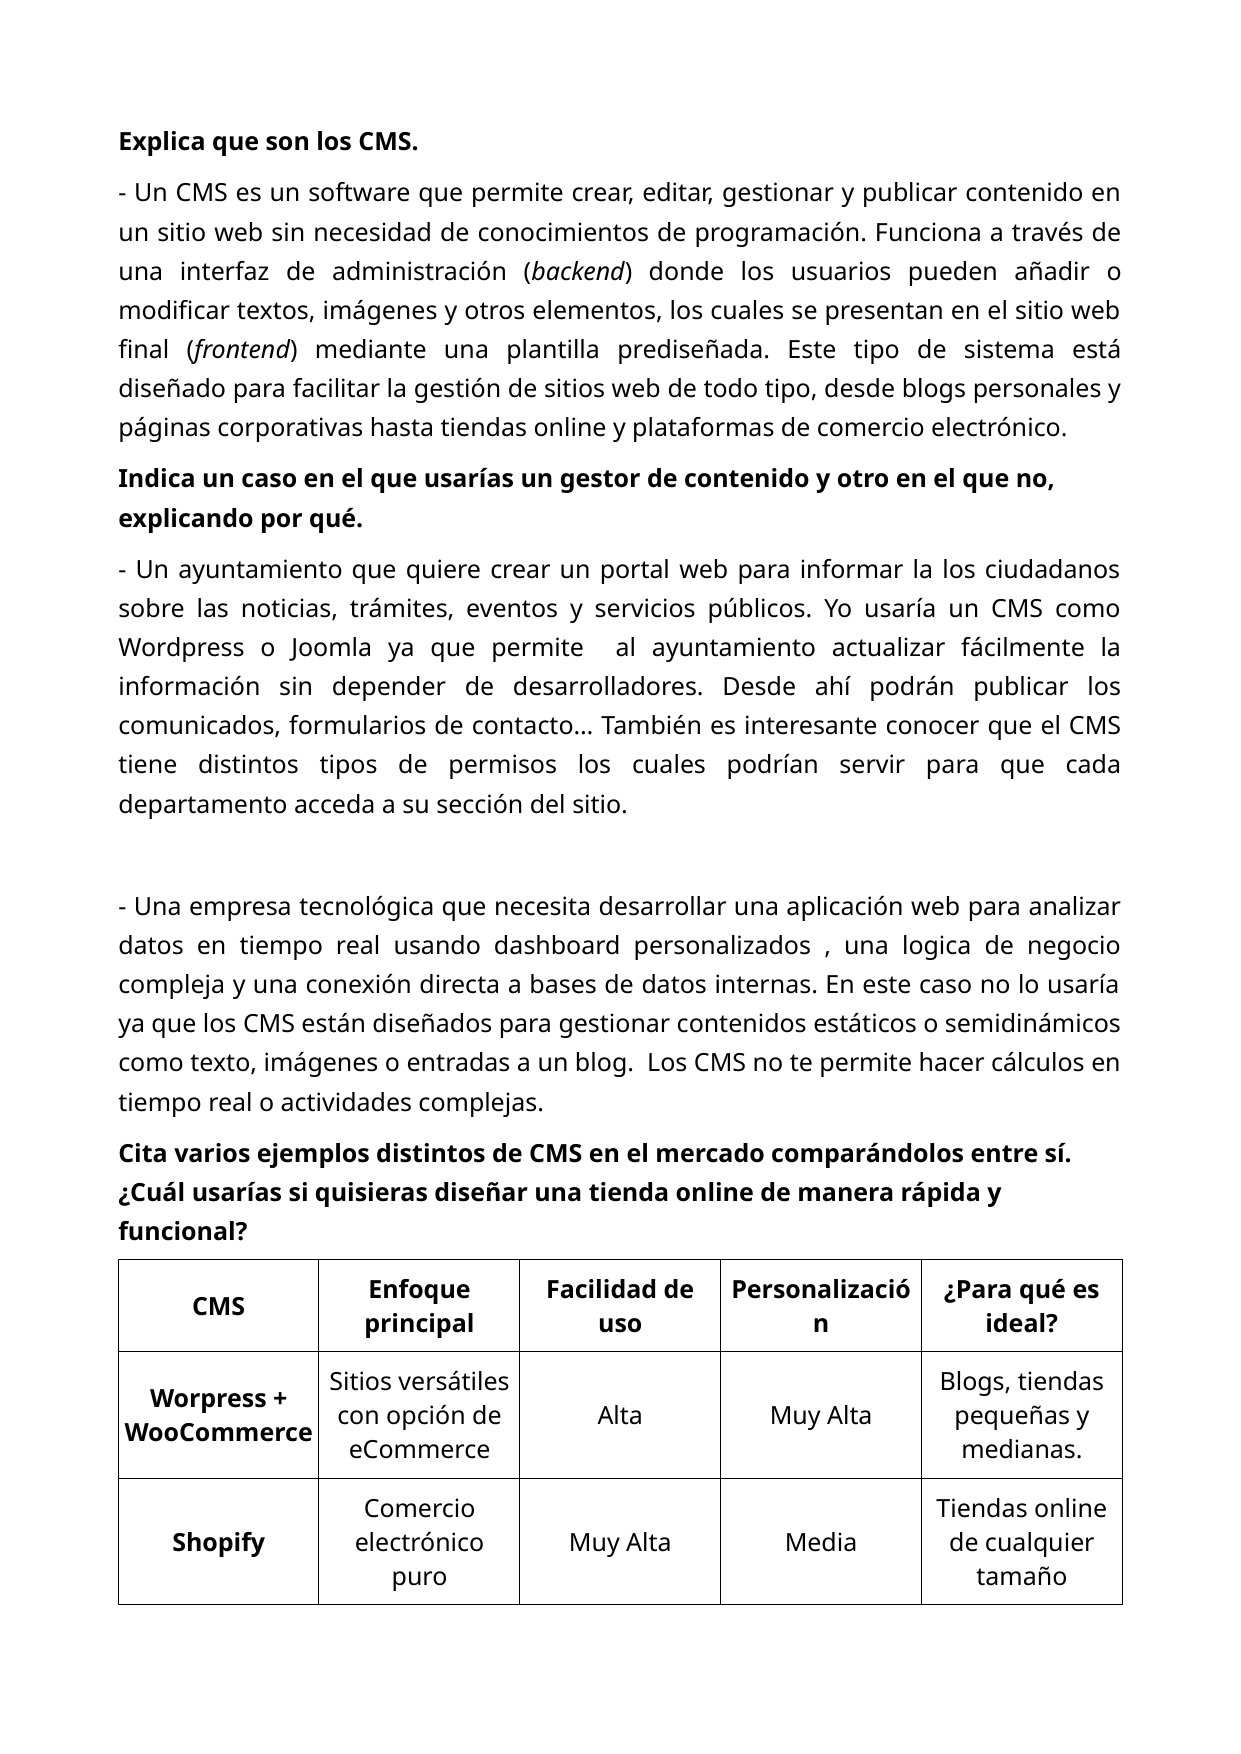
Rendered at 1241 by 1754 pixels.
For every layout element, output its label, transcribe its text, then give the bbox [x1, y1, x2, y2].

table_header Facilidad de uso [520, 1260, 720, 1351]
text - Un CMS es un software que permite crear, editar, gestionar y publicar contenido en un sitio web sin necesidad de conocimientos de programación. Funciona a través de una interfaz de administración (backend) donde los usuarios pueden añadir o modificar textos, imágenes y otros elementos, los cuales se presentan en el sitio web final (frontend) mediante una plantilla prediseñada. Este tipo de sistema está diseñado para facilitar la gestión de sitios web de todo tipo, desde blogs personales y páginas corporativas hasta tiendas online y plataformas de comercio electrónico. [118, 175, 1122, 444]
table_cell Media [721, 1479, 921, 1604]
table_header Personalización [721, 1260, 921, 1351]
table_cell Sitios versátiles con opción de eCommerce [319, 1352, 519, 1478]
text - Una empresa tecnológica que necesita desarrollar una aplicación web para analizar datos en tiempo real usando dashboard personalizados , una logica de negocio compleja y una conexión directa a bases de datos internas. En este caso no lo usaría ya que los CMS están diseñados para gestionar contenidos estáticos o semidinámicos como texto, imágenes o entradas a un blog. Los CMS no te permite hacer cálculos en tiempo real o actividades complejas. [118, 888, 1122, 1118]
text - Un ayuntamiento que quiere crear un portal web para informar la los ciudadanos sobre las noticias, trámites, eventos y servicios públicos. Yo usaría un CMS como Wordpress o Joomla ya que permite al ayuntamiento actualizar fácilmente la información sin depender de desarrolladores. Desde ahí podrán publicar los comunicados, formularios de contacto… También es interesante conocer que el CMS tiene distintos tipos de permisos los cuales podrían servir para que cada departamento acceda a su sección del sitio. [118, 551, 1122, 820]
text Cita varios ejemplos distintos de CMS en el mercado comparándolos entre sí. ¿Cuál usarías si quisieras diseñar una tienda online de manera rápida y funcional? [118, 1135, 1122, 1248]
table_cell Shopify [119, 1479, 318, 1604]
table_header ¿Para qué es ideal? [922, 1260, 1122, 1351]
table_cell Muy Alta [520, 1479, 720, 1604]
table_header Enfoque principal [319, 1260, 519, 1351]
table_cell Alta [520, 1352, 720, 1478]
table_cell Blogs, tiendas pequeñas y medianas. [922, 1352, 1122, 1478]
table_cell Tiendas online de cualquier tamaño [922, 1479, 1122, 1604]
text Indica un caso en el que usarías un gestor de contenido y otro en el que no, explicando por qué. [118, 461, 1122, 534]
table_cell Worpress + WooCommerce [119, 1352, 318, 1478]
table_cell Muy Alta [721, 1352, 921, 1478]
table_cell Comercio electrónico puro [319, 1479, 519, 1604]
text Explica que son los CMS. [118, 124, 1122, 158]
table_header CMS [119, 1260, 318, 1351]
